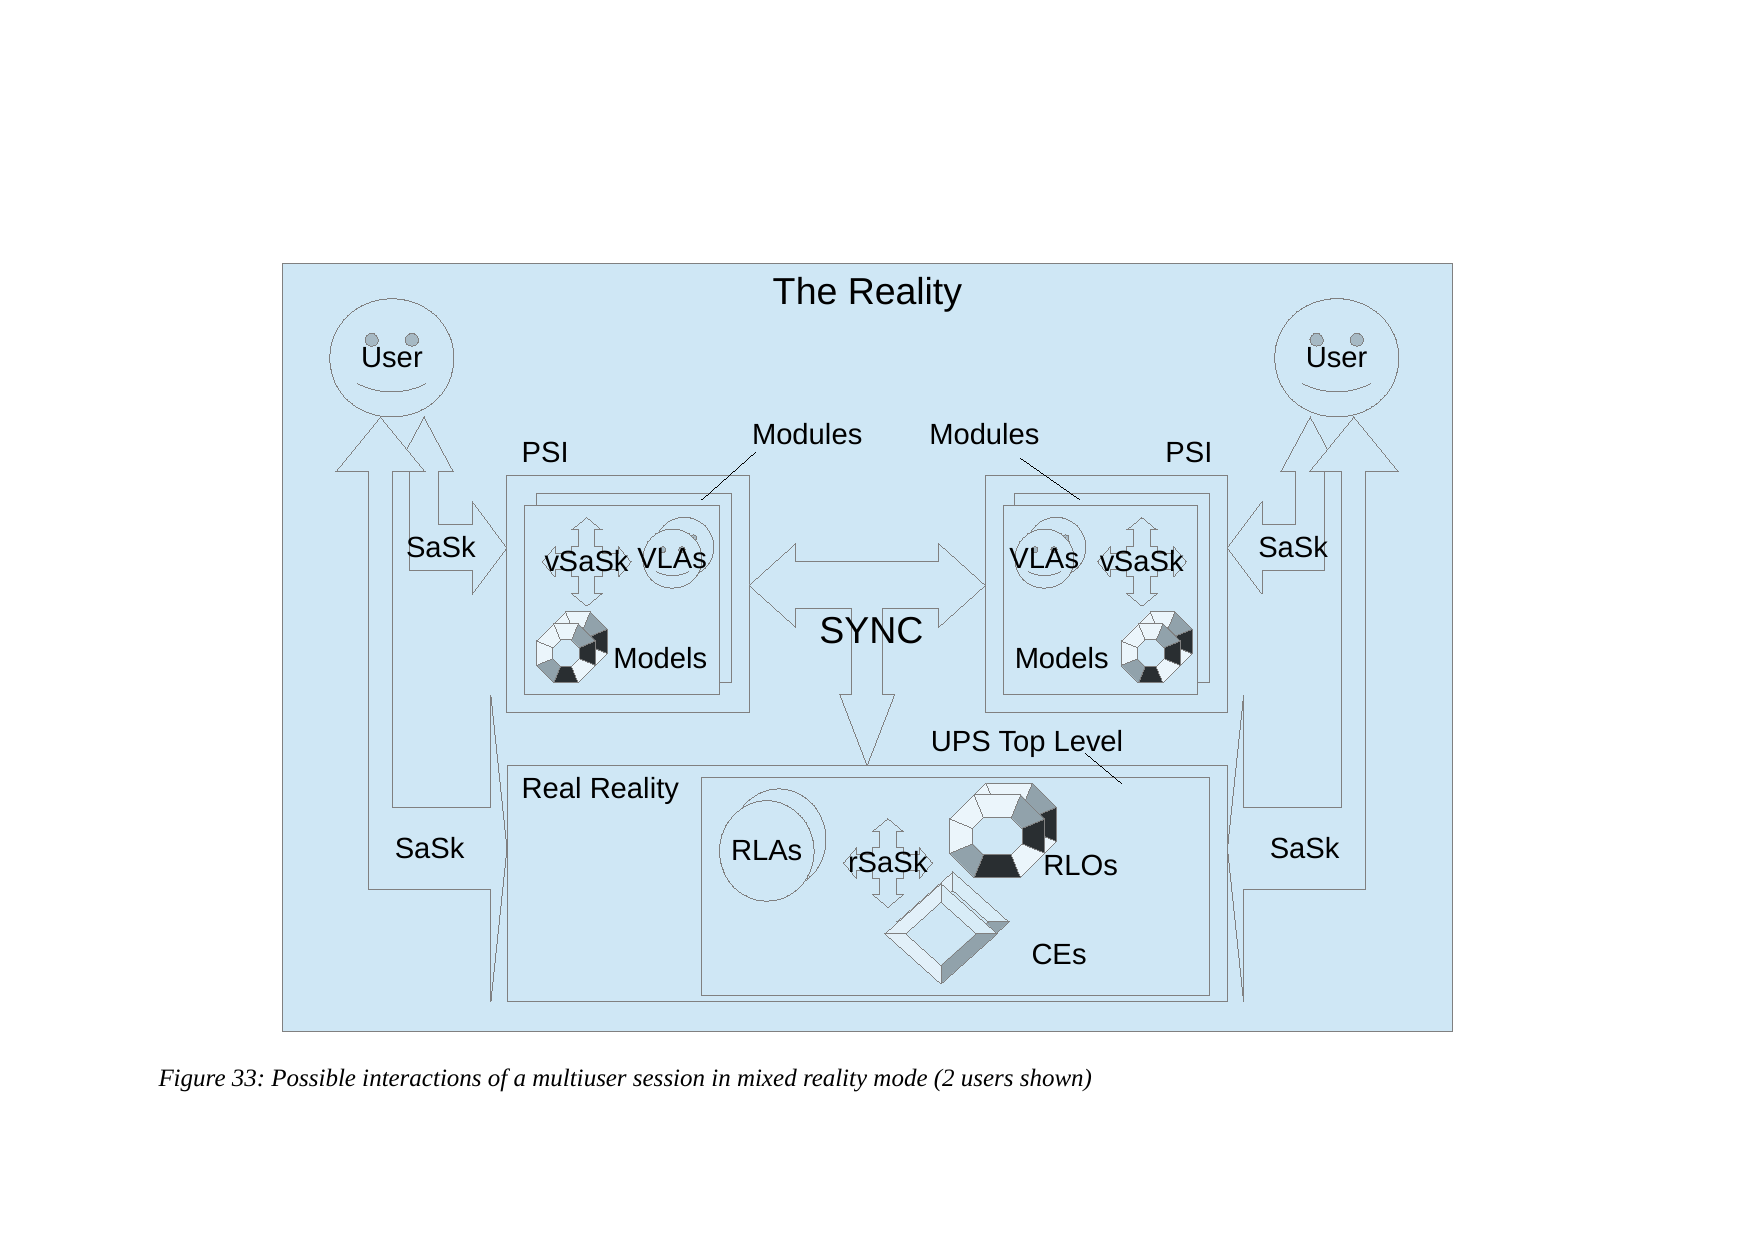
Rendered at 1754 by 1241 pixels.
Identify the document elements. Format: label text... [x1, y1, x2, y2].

text Figure 33: Possible interactions of a multiuser session in mixed reality mode (2 users shown) [158, 180, 1588, 1092]
